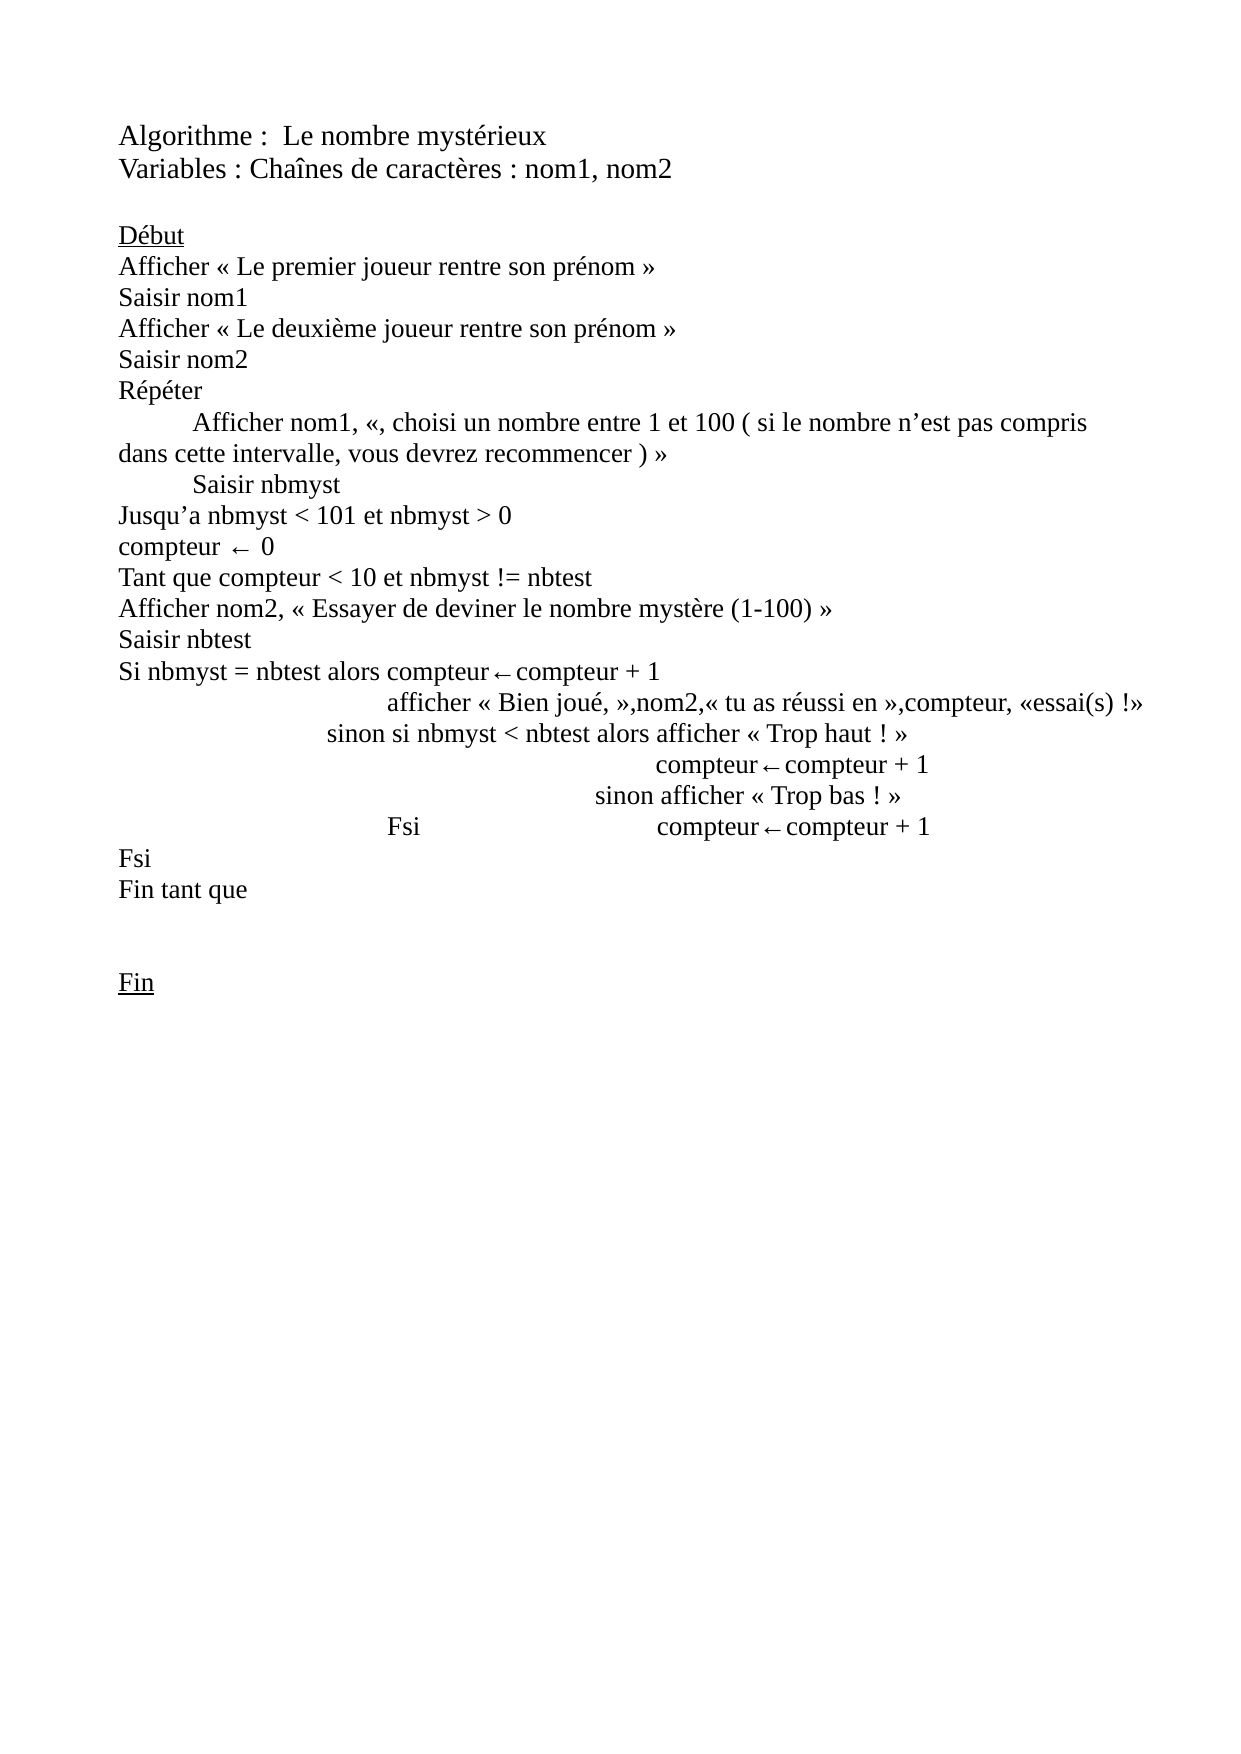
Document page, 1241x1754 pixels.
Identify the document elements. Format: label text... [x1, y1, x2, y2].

text Fin [118, 966, 1122, 997]
text Afficher « Le deuxième joueur rentre son prénom » [118, 312, 1122, 343]
text Saisir nbmyst [118, 468, 1122, 499]
text Répéter [118, 374, 1122, 406]
text Saisir nom1 [118, 281, 1122, 312]
text Variables : Chaînes de caractères : nom1, nom2 [118, 152, 1122, 185]
text sinon si nbmyst < nbtest alors afficher « Trop haut ! » [118, 717, 1122, 748]
text Algorithme : Le nombre mystérieux [118, 118, 1122, 152]
text Fin tant que [118, 873, 1122, 904]
text Saisir nbtest [118, 624, 1122, 655]
text afficher « Bien joué, »,nom2,« tu as réussi en »,compteur, «essai(s) !» [118, 686, 1152, 717]
text Si nbmyst = nbtest alors compteur←compteur + 1 [118, 655, 1122, 686]
text Fsi compteur←compteur + 1 [118, 811, 1122, 842]
text Afficher « Le premier joueur rentre son prénom » [118, 250, 1122, 281]
text Tant que compteur < 10 et nbmyst != nbtest [118, 561, 1122, 592]
text Saisir nom2 [118, 343, 1122, 374]
text Afficher nom1, «, choisi un nombre entre 1 et 100 ( si le nombre n’est pas compris dans cette intervalle, vous devrez recommencer ) » [118, 406, 1122, 468]
text Afficher nom2, « Essayer de deviner le nombre mystère (1-100) » [118, 592, 1122, 624]
text compteur←compteur + 1 [118, 748, 1122, 779]
text compteur ← 0 [118, 530, 1122, 561]
text Jusqu’a nbmyst < 101 et nbmyst > 0 [118, 499, 1122, 530]
text Début [118, 219, 1122, 250]
text Fsi [118, 842, 1122, 873]
text sinon afficher « Trop bas ! » [118, 779, 1122, 811]
